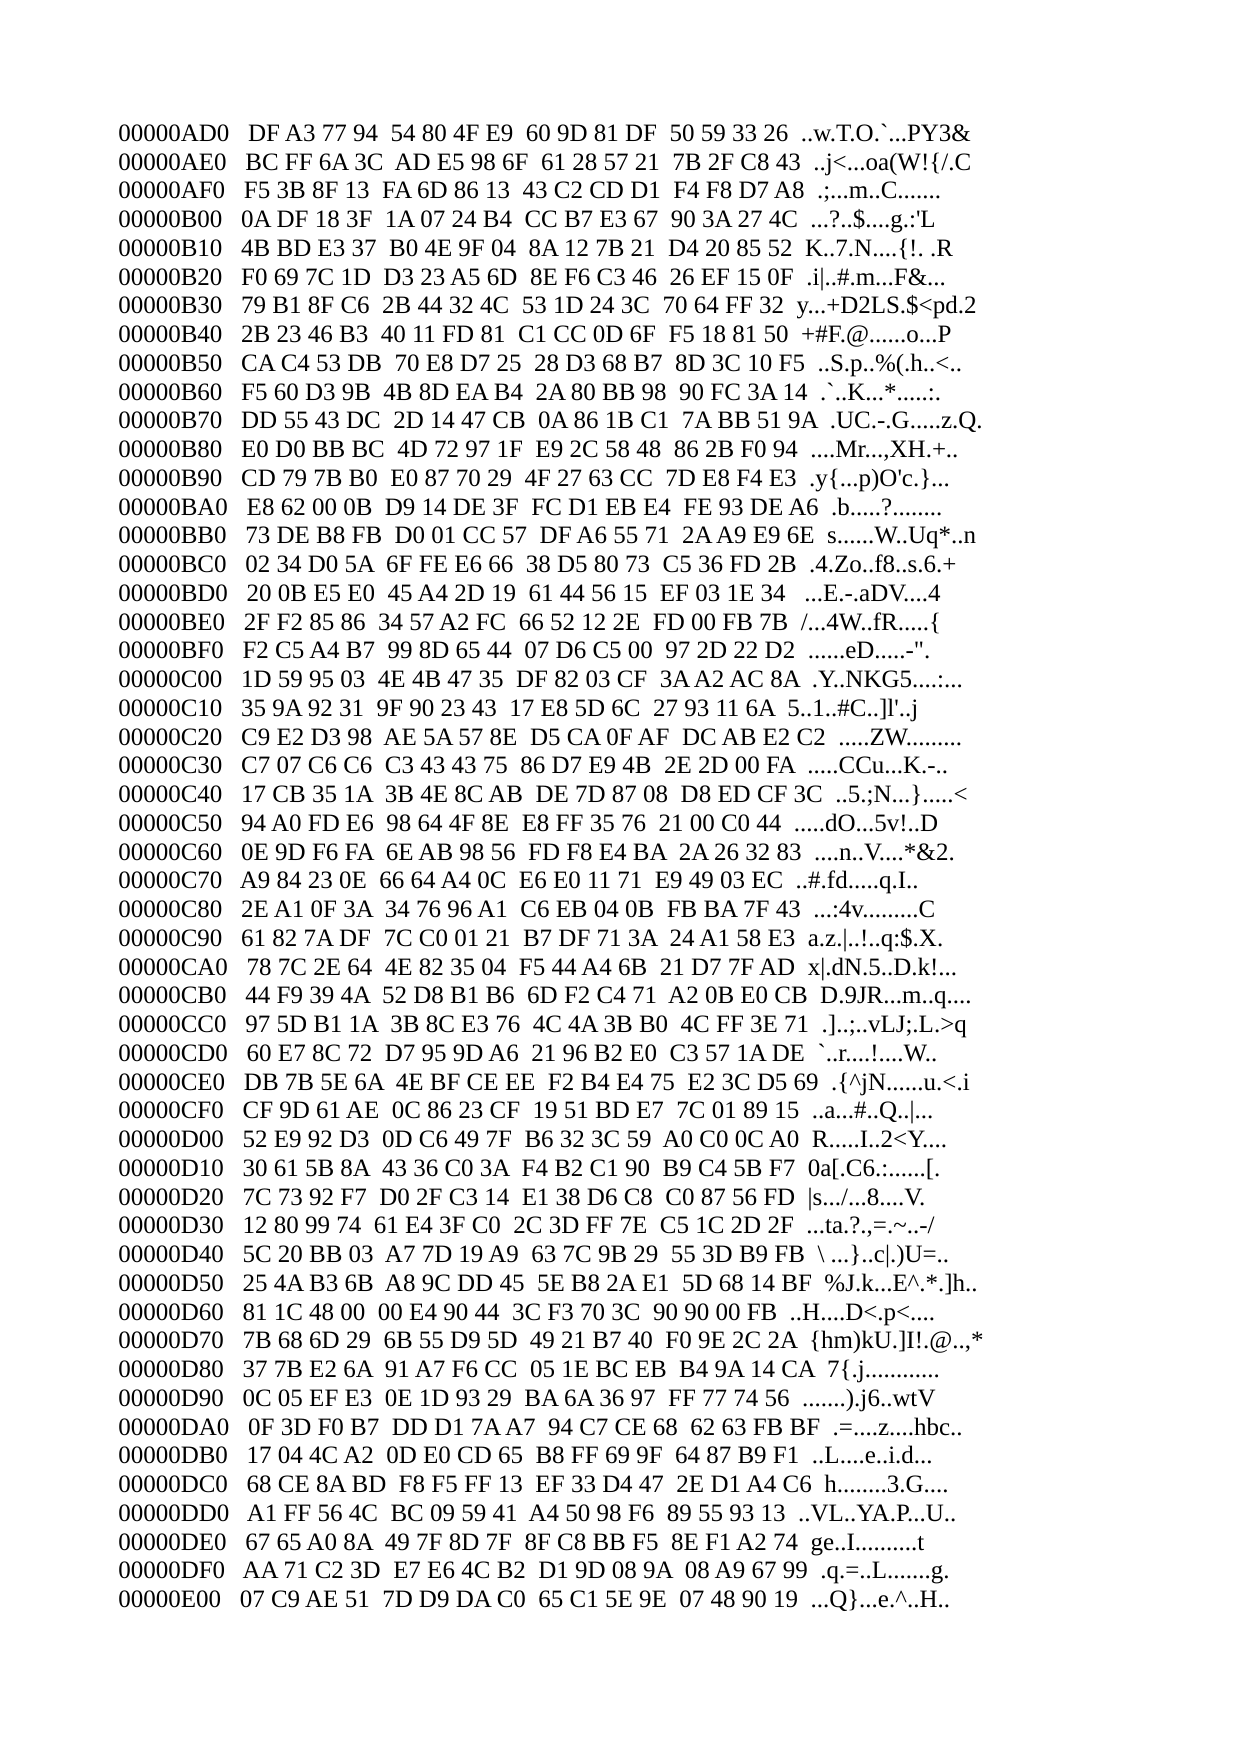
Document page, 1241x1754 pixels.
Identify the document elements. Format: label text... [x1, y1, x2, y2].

text 00000CC0 97 5D B1 1A 3B 8C E3 76 4C 4A 3B B0 4C FF 3E 71 .]..;..vLJ;.L.>q [118, 1009, 1122, 1038]
text 00000DD0 A1 FF 56 4C BC 09 59 41 A4 50 98 F6 89 55 93 13 ..VL..YA.P...U.. [118, 1498, 1122, 1527]
text 00000DF0 AA 71 C2 3D E7 E6 4C B2 D1 9D 08 9A 08 A9 67 99 .q.=..L.......g. [118, 1556, 1122, 1584]
text 00000AD0 DF A3 77 94 54 80 4F E9 60 9D 81 DF 50 59 33 26 ..w.T.O.`...PY3& [118, 118, 1122, 147]
text 00000D90 0C 05 EF E3 0E 1D 93 29 BA 6A 36 97 FF 77 74 56 .......).j6..wtV [118, 1383, 1122, 1412]
text 00000DC0 68 CE 8A BD F8 F5 FF 13 EF 33 D4 47 2E D1 A4 C6 h........3.G.... [118, 1469, 1122, 1498]
text 00000C60 0E 9D F6 FA 6E AB 98 56 FD F8 E4 BA 2A 26 32 83 ....n..V....*&2. [118, 837, 1122, 866]
text 00000AE0 BC FF 6A 3C AD E5 98 6F 61 28 57 21 7B 2F C8 43 ..j<...oa(W!{/.C [118, 147, 1122, 176]
text 00000B20 F0 69 7C 1D D3 23 A5 6D 8E F6 C3 46 26 EF 15 0F .i|..#.m...F&... [118, 262, 1122, 291]
text 00000C80 2E A1 0F 3A 34 76 96 A1 C6 EB 04 0B FB BA 7F 43 ...:4v.........C [118, 894, 1122, 923]
text 00000C40 17 CB 35 1A 3B 4E 8C AB DE 7D 87 08 D8 ED CF 3C ..5.;N...}.....< [118, 779, 1122, 808]
text 00000B50 CA C4 53 DB 70 E8 D7 25 28 D3 68 B7 8D 3C 10 F5 ..S.p..%(.h..<.. [118, 348, 1122, 377]
text 00000B90 CD 79 7B B0 E0 87 70 29 4F 27 63 CC 7D E8 F4 E3 .y{...p)O'c.}... [118, 463, 1122, 492]
text 00000BF0 F2 C5 A4 B7 99 8D 65 44 07 D6 C5 00 97 2D 22 D2 ......eD.....-". [118, 636, 1122, 664]
text 00000DB0 17 04 4C A2 0D E0 CD 65 B8 FF 69 9F 64 87 B9 F1 ..L....e..i.d... [118, 1441, 1122, 1469]
text 00000D30 12 80 99 74 61 E4 3F C0 2C 3D FF 7E C5 1C 2D 2F ...ta.?.,=.~..-/ [118, 1211, 1122, 1239]
text 00000D60 81 1C 48 00 00 E4 90 44 3C F3 70 3C 90 90 00 FB ..H....D<.p<.... [118, 1297, 1122, 1326]
text 00000CB0 44 F9 39 4A 52 D8 B1 B6 6D F2 C4 71 A2 0B E0 CB D.9JR...m..q.... [118, 981, 1122, 1009]
text 00000C00 1D 59 95 03 4E 4B 47 35 DF 82 03 CF 3A A2 AC 8A .Y..NKG5....:... [118, 664, 1122, 693]
text 00000C90 61 82 7A DF 7C C0 01 21 B7 DF 71 3A 24 A1 58 E3 a.z.|..!..q:$.X. [118, 923, 1122, 952]
text 00000CE0 DB 7B 5E 6A 4E BF CE EE F2 B4 E4 75 E2 3C D5 69 .{^jN......u.<.i [118, 1067, 1122, 1096]
text 00000BE0 2F F2 85 86 34 57 A2 FC 66 52 12 2E FD 00 FB 7B /...4W..fR.....{ [118, 607, 1122, 636]
text 00000C20 C9 E2 D3 98 AE 5A 57 8E D5 CA 0F AF DC AB E2 C2 .....ZW......... [118, 722, 1122, 751]
text 00000B60 F5 60 D3 9B 4B 8D EA B4 2A 80 BB 98 90 FC 3A 14 .`..K...*.....:. [118, 377, 1122, 406]
text 00000CF0 CF 9D 61 AE 0C 86 23 CF 19 51 BD E7 7C 01 89 15 ..a...#..Q..|... [118, 1096, 1122, 1124]
text 00000BA0 E8 62 00 0B D9 14 DE 3F FC D1 EB E4 FE 93 DE A6 .b.....?........ [118, 492, 1122, 521]
text 00000BD0 20 0B E5 E0 45 A4 2D 19 61 44 56 15 EF 03 1E 34 ...E.-.aDV....4 [118, 578, 1122, 607]
text 00000B10 4B BD E3 37 B0 4E 9F 04 8A 12 7B 21 D4 20 85 52 K..7.N....{!. .R [118, 233, 1122, 262]
text 00000D10 30 61 5B 8A 43 36 C0 3A F4 B2 C1 90 B9 C4 5B F7 0a[.C6.:......[. [118, 1153, 1122, 1182]
text 00000E00 07 C9 AE 51 7D D9 DA C0 65 C1 5E 9E 07 48 90 19 ...Q}...e.^..H.. [118, 1584, 1122, 1613]
text 00000D20 7C 73 92 F7 D0 2F C3 14 E1 38 D6 C8 C0 87 56 FD |s.../...8....V. [118, 1182, 1122, 1211]
text 00000BC0 02 34 D0 5A 6F FE E6 66 38 D5 80 73 C5 36 FD 2B .4.Zo..f8..s.6.+ [118, 549, 1122, 578]
text 00000D50 25 4A B3 6B A8 9C DD 45 5E B8 2A E1 5D 68 14 BF %J.k...E^.*.]h.. [118, 1268, 1122, 1297]
text 00000DA0 0F 3D F0 B7 DD D1 7A A7 94 C7 CE 68 62 63 FB BF .=....z....hbc.. [118, 1412, 1122, 1441]
text 00000C10 35 9A 92 31 9F 90 23 43 17 E8 5D 6C 27 93 11 6A 5..1..#C..]l'..j [118, 693, 1122, 722]
text 00000C30 C7 07 C6 C6 C3 43 43 75 86 D7 E9 4B 2E 2D 00 FA .....CCu...K.-.. [118, 751, 1122, 779]
text 00000B30 79 B1 8F C6 2B 44 32 4C 53 1D 24 3C 70 64 FF 32 y...+D2LS.$<pd.2 [118, 291, 1122, 319]
text 00000B80 E0 D0 BB BC 4D 72 97 1F E9 2C 58 48 86 2B F0 94 ....Mr...,XH.+.. [118, 434, 1122, 463]
text 00000B70 DD 55 43 DC 2D 14 47 CB 0A 86 1B C1 7A BB 51 9A .UC.-.G.....z.Q. [118, 406, 1122, 434]
text 00000CA0 78 7C 2E 64 4E 82 35 04 F5 44 A4 6B 21 D7 7F AD x|.dN.5..D.k!... [118, 952, 1122, 981]
text 00000D00 52 E9 92 D3 0D C6 49 7F B6 32 3C 59 A0 C0 0C A0 R.....I..2<Y.... [118, 1124, 1122, 1153]
text 00000CD0 60 E7 8C 72 D7 95 9D A6 21 96 B2 E0 C3 57 1A DE `..r....!....W.. [118, 1038, 1122, 1067]
text 00000B00 0A DF 18 3F 1A 07 24 B4 CC B7 E3 67 90 3A 27 4C ...?..$....g.:'L [118, 204, 1122, 233]
text 00000BB0 73 DE B8 FB D0 01 CC 57 DF A6 55 71 2A A9 E9 6E s......W..Uq*..n [118, 521, 1122, 549]
text 00000D40 5C 20 BB 03 A7 7D 19 A9 63 7C 9B 29 55 3D B9 FB \ ...}..c|.)U=.. [118, 1239, 1122, 1268]
text 00000C50 94 A0 FD E6 98 64 4F 8E E8 FF 35 76 21 00 C0 44 .....dO...5v!..D [118, 808, 1122, 837]
text 00000AF0 F5 3B 8F 13 FA 6D 86 13 43 C2 CD D1 F4 F8 D7 A8 .;...m..C....... [118, 176, 1122, 204]
text 00000DE0 67 65 A0 8A 49 7F 8D 7F 8F C8 BB F5 8E F1 A2 74 ge..I..........t [118, 1527, 1122, 1556]
text 00000C70 A9 84 23 0E 66 64 A4 0C E6 E0 11 71 E9 49 03 EC ..#.fd.....q.I.. [118, 866, 1122, 894]
text 00000D80 37 7B E2 6A 91 A7 F6 CC 05 1E BC EB B4 9A 14 CA 7{.j............ [118, 1354, 1122, 1383]
text 00000B40 2B 23 46 B3 40 11 FD 81 C1 CC 0D 6F F5 18 81 50 +#F.@......o...P [118, 319, 1122, 348]
text 00000D70 7B 68 6D 29 6B 55 D9 5D 49 21 B7 40 F0 9E 2C 2A {hm)kU.]I!.@..,* [118, 1326, 1122, 1354]
